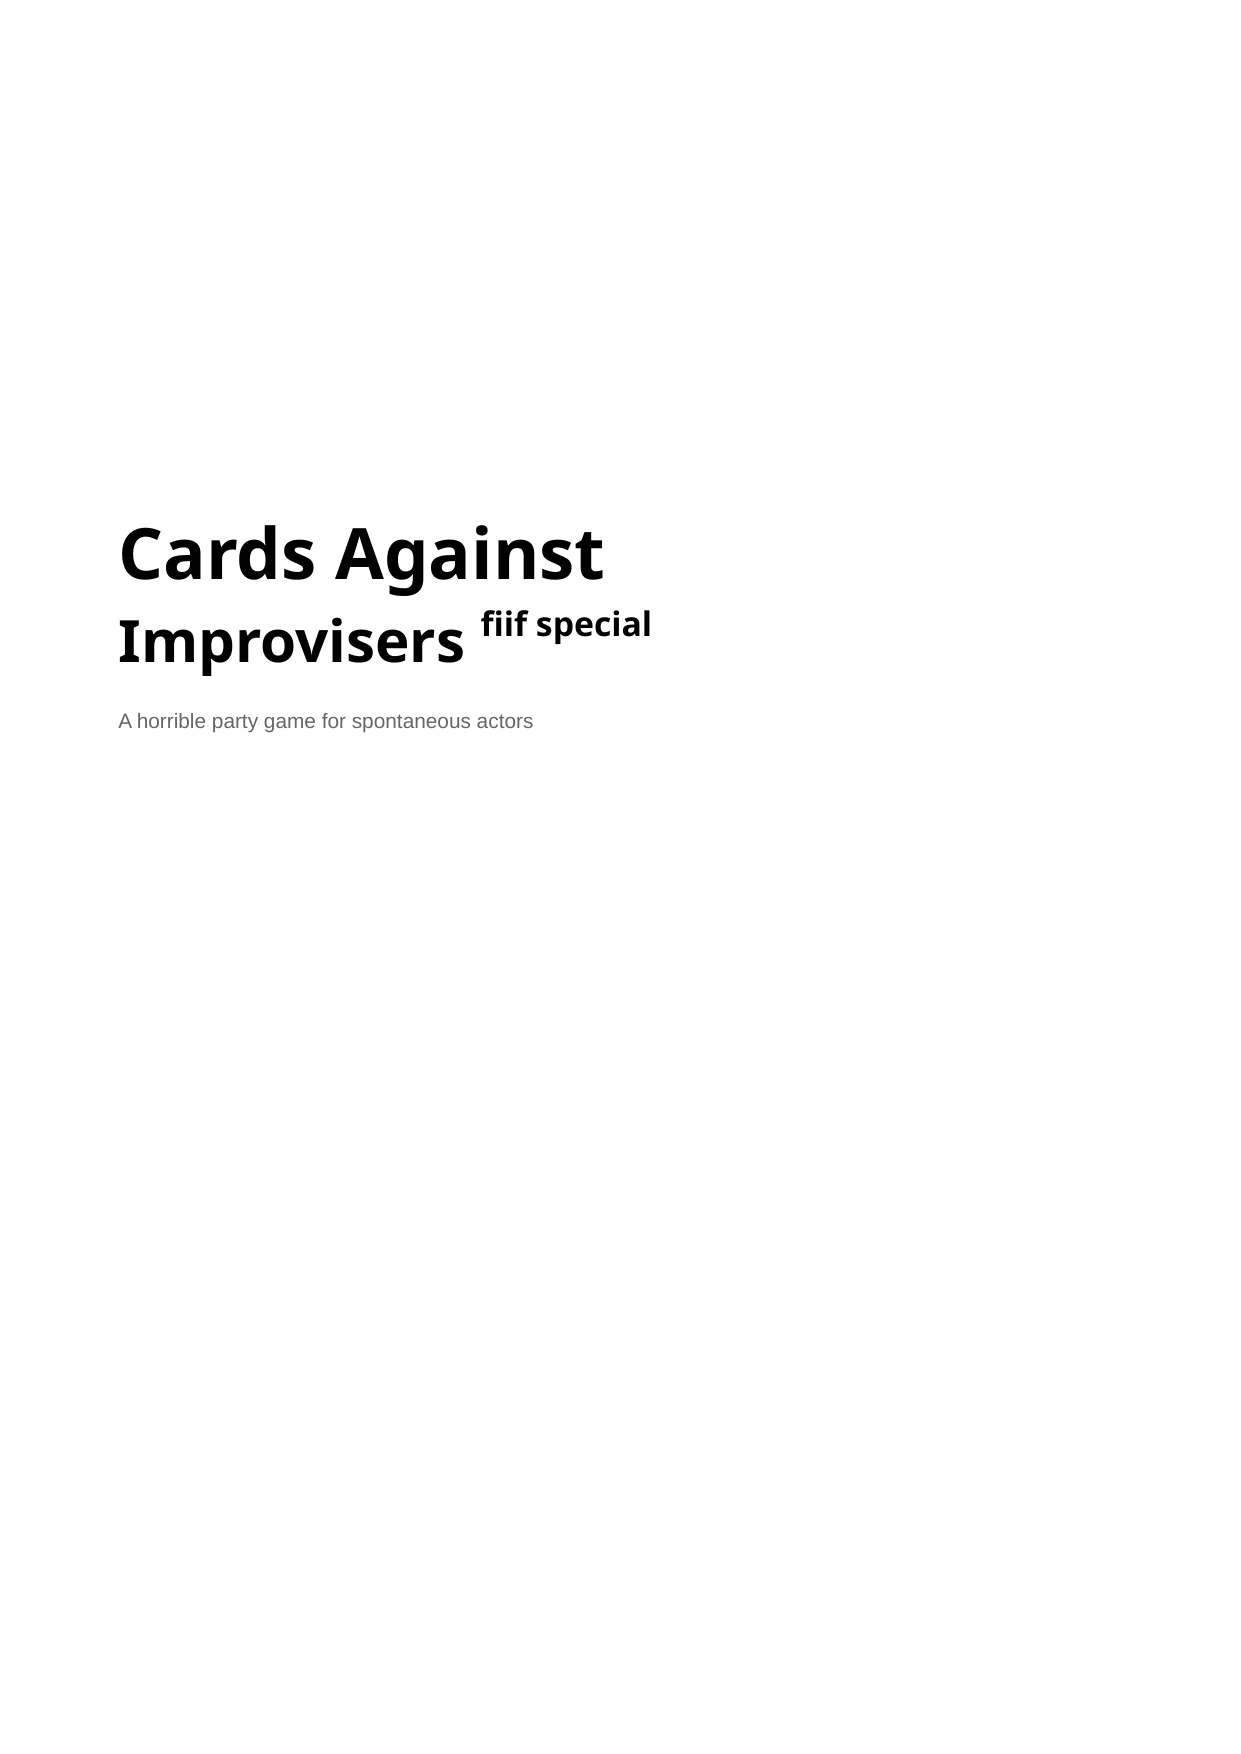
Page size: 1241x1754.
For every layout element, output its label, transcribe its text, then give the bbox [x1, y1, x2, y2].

text A horrible party game for spontaneous actors [118, 709, 1122, 733]
text Cards Against [118, 504, 1122, 600]
text Improvisers fiif special [118, 600, 1122, 680]
